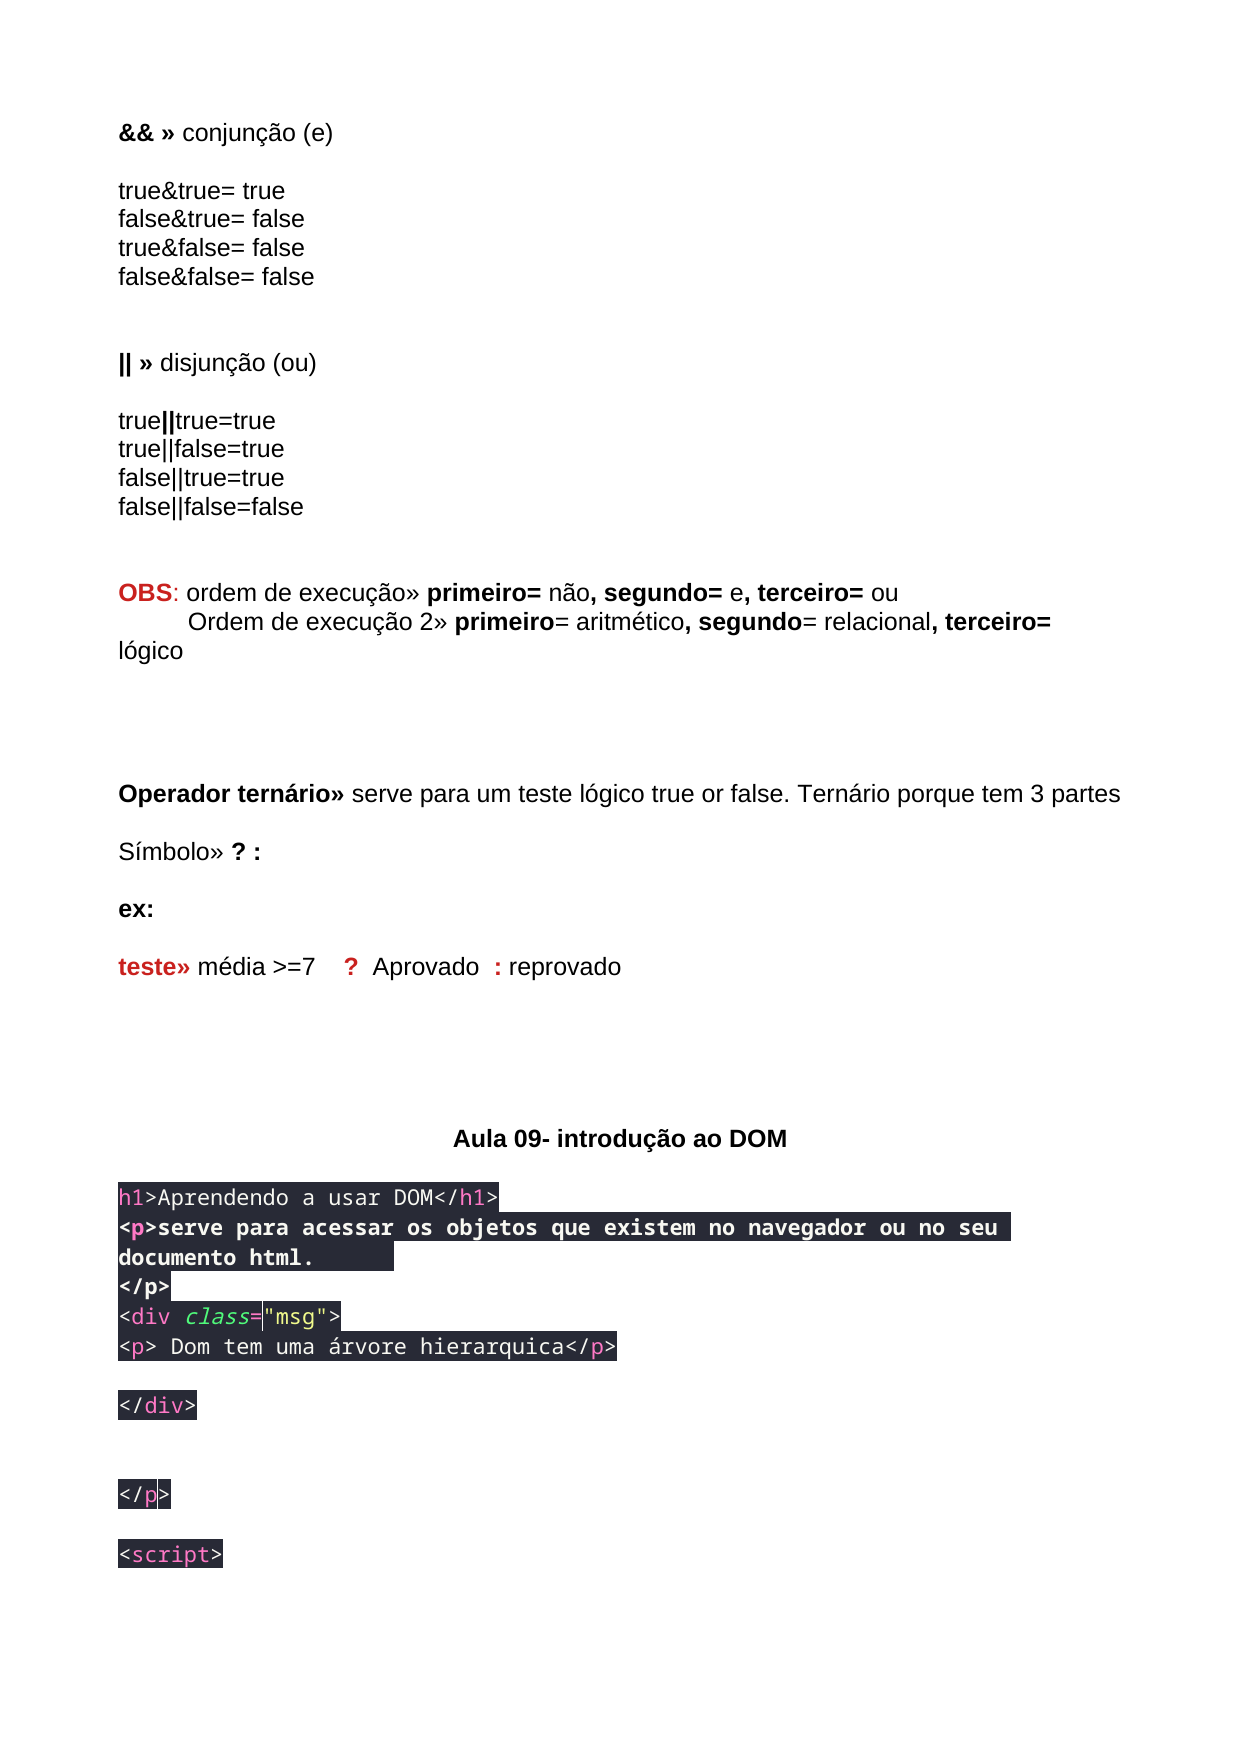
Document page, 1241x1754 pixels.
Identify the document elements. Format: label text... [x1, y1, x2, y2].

text false&true= false [118, 204, 1122, 233]
text false&false= false [118, 262, 1122, 291]
text Símbolo» ? : [118, 837, 1122, 866]
text true&false= false [118, 233, 1122, 262]
text </p> [118, 1271, 1122, 1301]
text Operador ternário» serve para um teste lógico true or false. Ternário porque tem 3 partes [118, 779, 1122, 808]
text true||true=true [118, 406, 1122, 434]
text && » conjunção (e) [118, 118, 1122, 147]
text false||true=true [118, 463, 1122, 492]
text teste» média >=7 ? Aprovado : reprovado [118, 952, 1122, 981]
text <p>serve para acessar os objetos que existem no navegador ou no seu documento html. [118, 1212, 1122, 1271]
text false||false=false [118, 492, 1122, 521]
text </p> [118, 1479, 1122, 1509]
text true||false=true [118, 434, 1122, 463]
text Ordem de execução 2» primeiro= aritmético, segundo= relacional, terceiro= lógico [118, 607, 1122, 664]
text OBS: ordem de execução» primeiro= não, segundo= e, terceiro= ou [118, 578, 1122, 607]
text h1>Aprendendo a usar DOM</h1> [118, 1182, 1122, 1212]
text ex: [118, 894, 1122, 923]
text <script> [118, 1539, 1122, 1568]
text <div class="msg"> [118, 1301, 1122, 1331]
text </div> [118, 1390, 1122, 1420]
text <p> Dom tem uma árvore hierarquica</p> [118, 1331, 1122, 1361]
text true&true= true [118, 176, 1122, 204]
text Aula 09- introdução ao DOM [118, 1124, 1122, 1153]
text || » disjunção (ou) [118, 348, 1122, 377]
